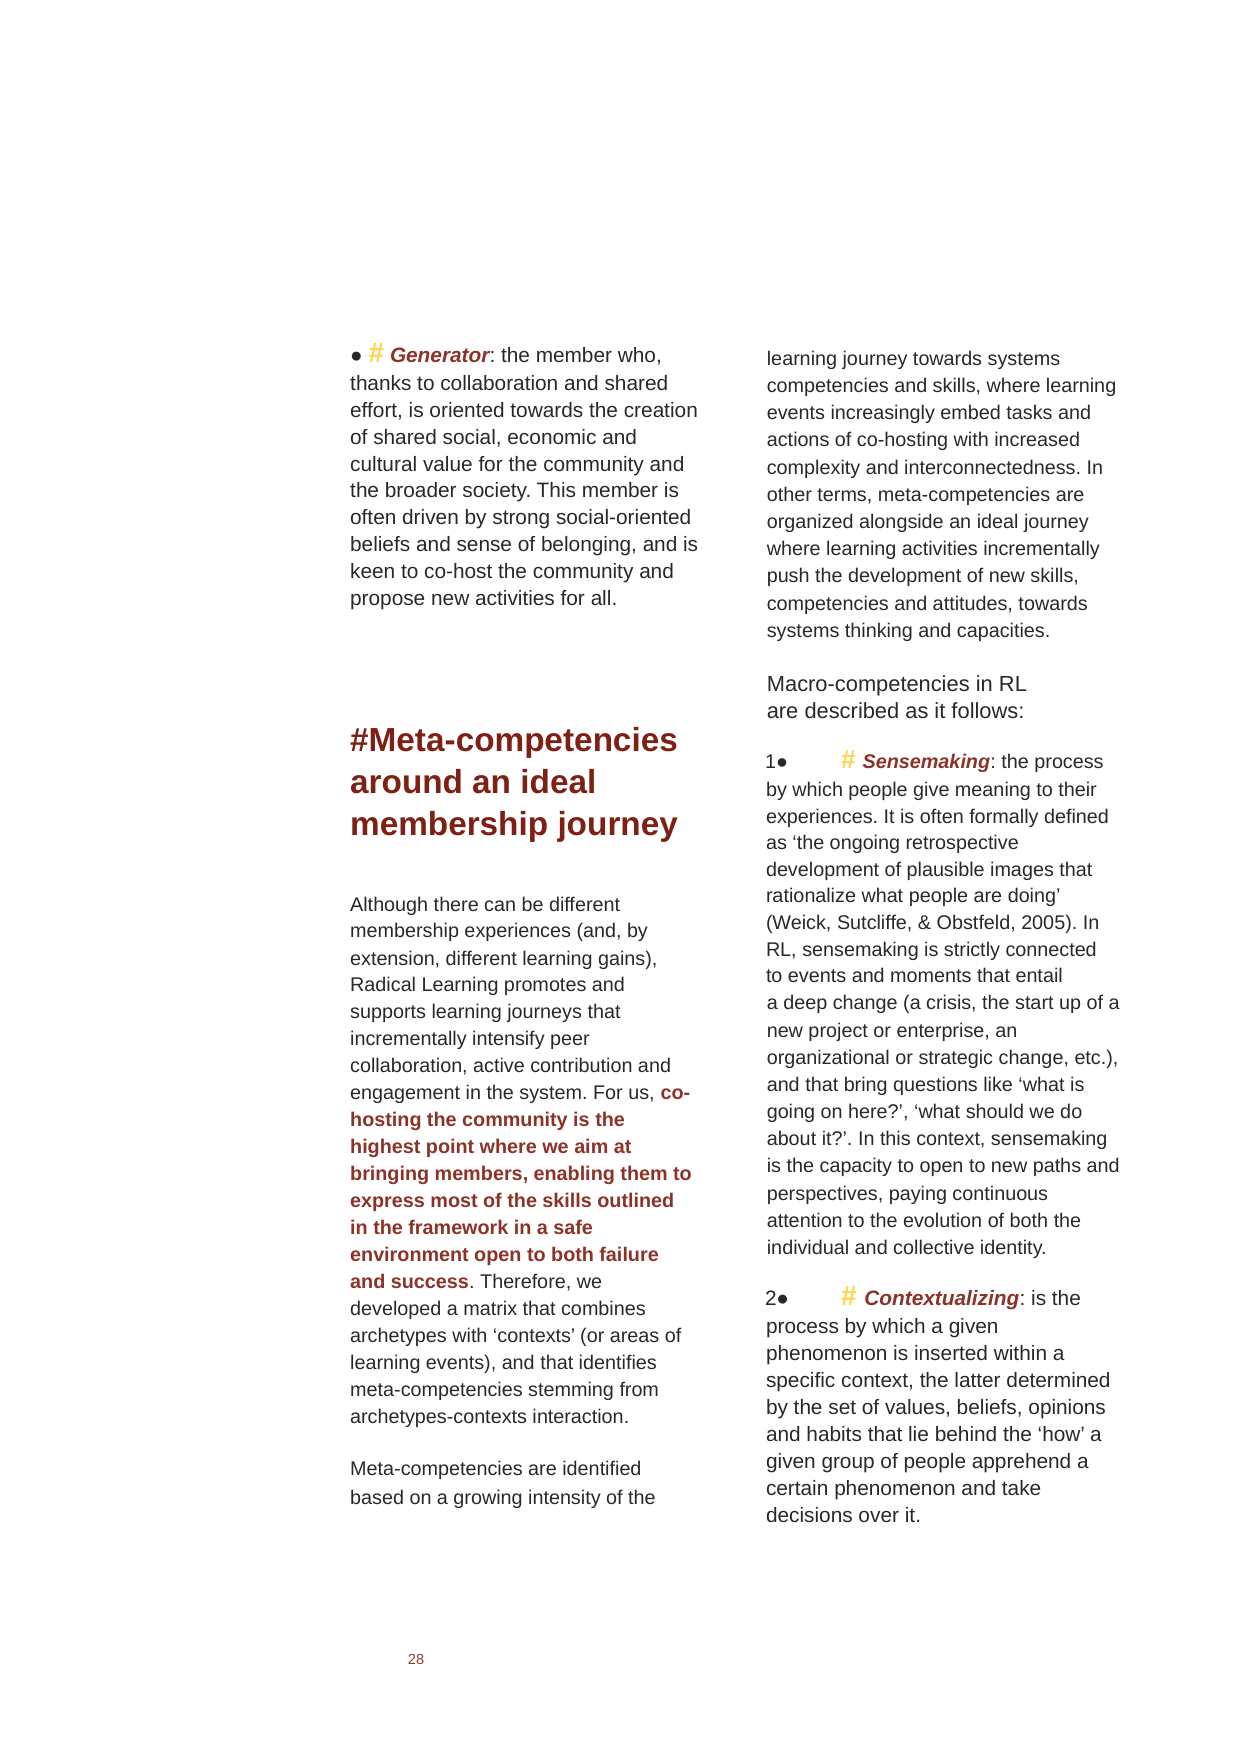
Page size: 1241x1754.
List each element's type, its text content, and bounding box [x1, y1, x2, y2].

text Although there can be different membership experiences (and, by extension, different learning gains), Radical Learning promotes and supports learning journeys that incrementally intensify peer collaboration, active contribution and engagement in the system. For us, co-hosting the community is the highest point where we aim at bringing members, enabling them to express most of the skills outlined in the framework in a safe environment open to both failure and success. Therefore, we developed a matrix that combines archetypes with ‘contexts’ (or areas of learning events), and that identifies meta-competencies stemming from archetypes-contexts interaction. [350, 892, 696, 1428]
text 28 [408, 1651, 442, 1668]
list # Contextualizing: is the process by which a given phenomenon is inserted within a specific context, the latter determined by the set of values, beliefs, opinions and habits that lie behind the ‘how’ a given group of people apprehend a certain phenomenon and take decisions over it. [765, 1278, 1114, 1527]
text Meta-competencies are identified based on a growing intensity of the [350, 1456, 667, 1509]
text a deep change (a crisis, the start up of a new project or enterprise, an organizational or strategic change, etc.), and that bring questions like ‘what is going on here?’, ‘what should we do about it?’. In this context, sensemaking is the capacity to open to new paths and perspectives, paying continuous attention to the evolution of both the individual and collective identity. [767, 991, 1121, 1259]
text ● # Generator: the member who, thanks to collaboration and shared effort, is oriented towards the creation of shared social, economic and cultural value for the community and the broader society. This member is often driven by strong social-oriented beliefs and sense of belonging, and is keen to co-host the community and propose new activities for all. [350, 336, 702, 609]
list # Sensemaking: the process by which people give meaning to their experiences. It is often formally defined as ‘the ongoing retrospective development of plausible images that rationalize what people are doing’ (Weick, Sutcliffe, & Obstfeld, 2005). In RL, sensemaking is strictly connected to events and moments that entail [765, 744, 1110, 987]
text learning journey towards systems competencies and skills, where learning events increasingly embed tasks and actions of co-hosting with increased complexity and interconnectedness. In other terms, meta-competencies are organized alongside an ideal journey where learning activities incrementally push the development of new skills, competencies and attitudes, towards systems thinking and capacities. [767, 347, 1123, 641]
text #Meta-competencies around an ideal membership journey [350, 720, 687, 842]
text Macro-competencies in RL are described as it follows: [767, 670, 1042, 723]
